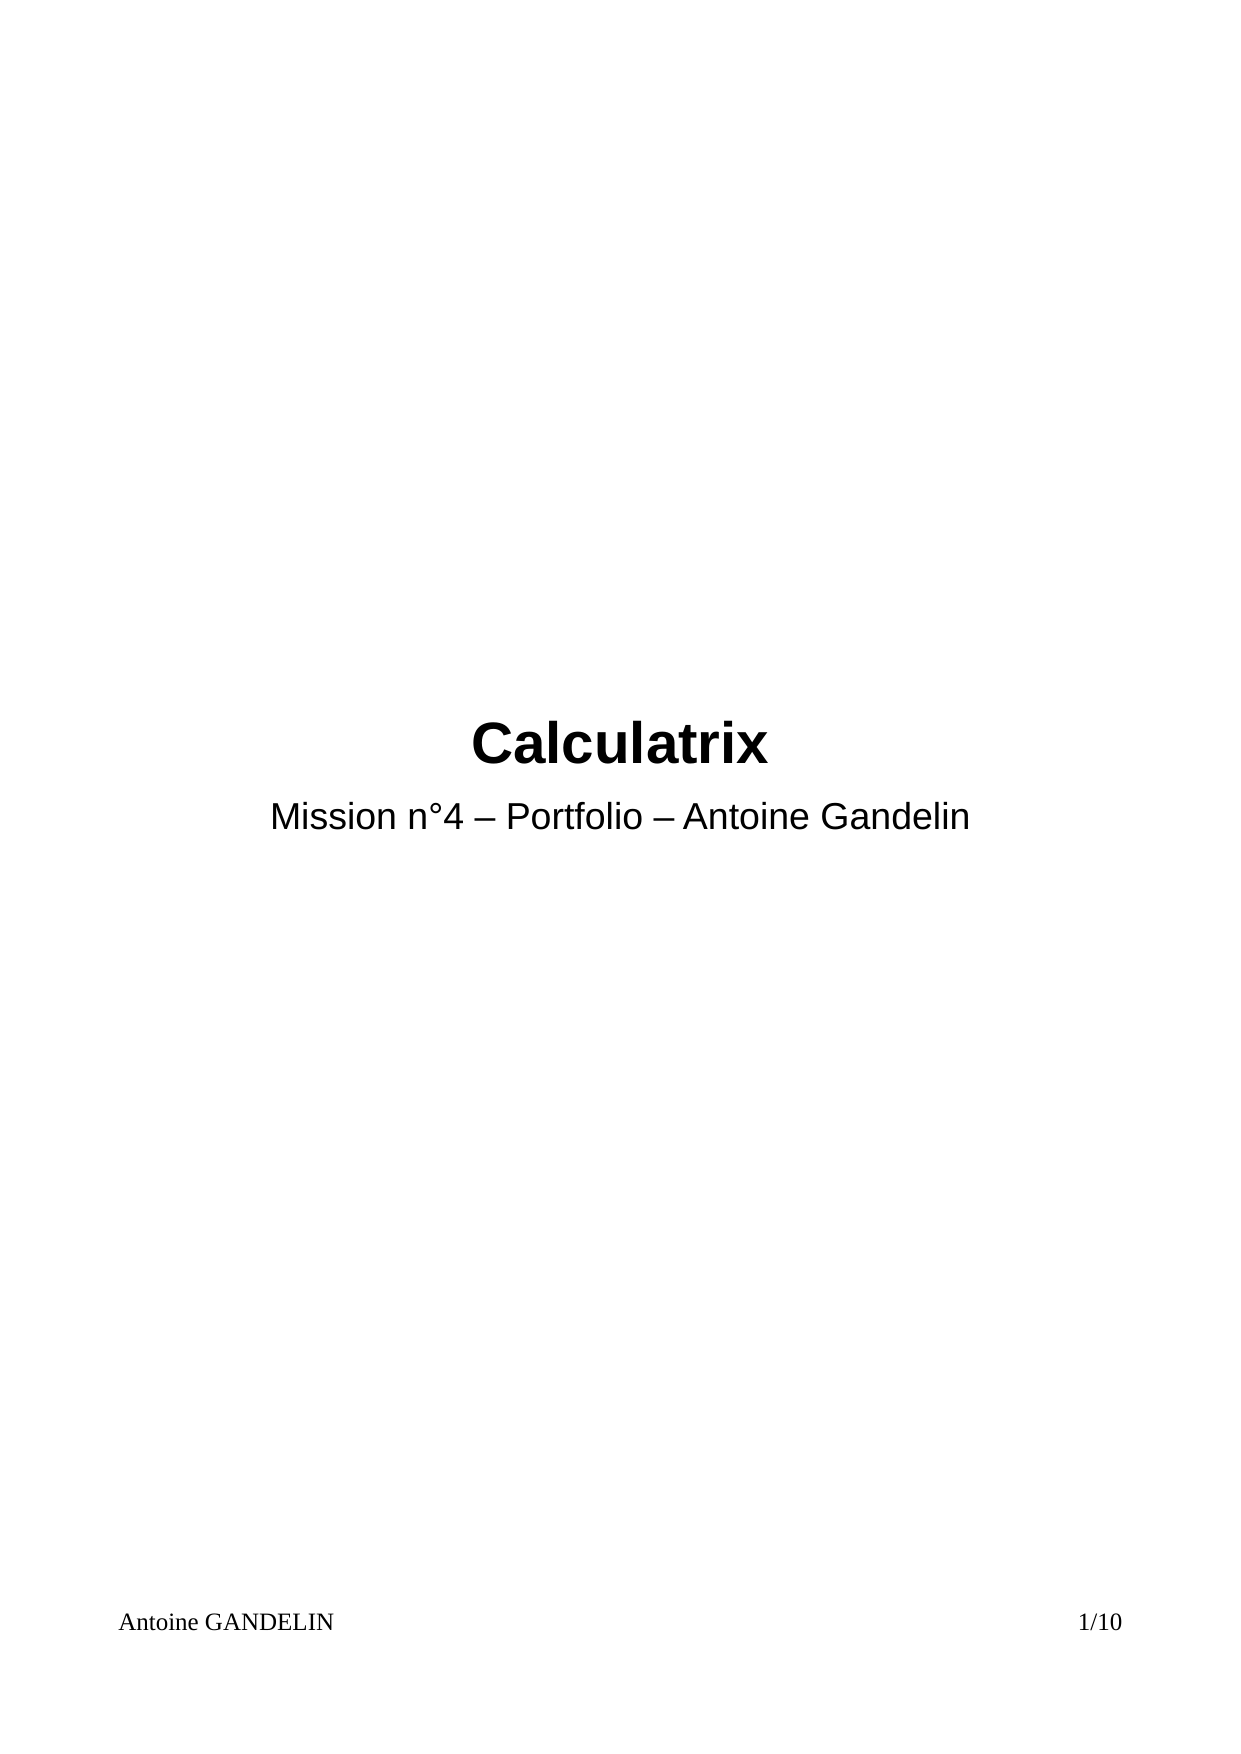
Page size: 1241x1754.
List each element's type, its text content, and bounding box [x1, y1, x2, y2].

title Calculatrix [118, 709, 1122, 776]
subtitle Mission n°4 – Portfolio – Antoine Gandelin [118, 794, 1122, 837]
